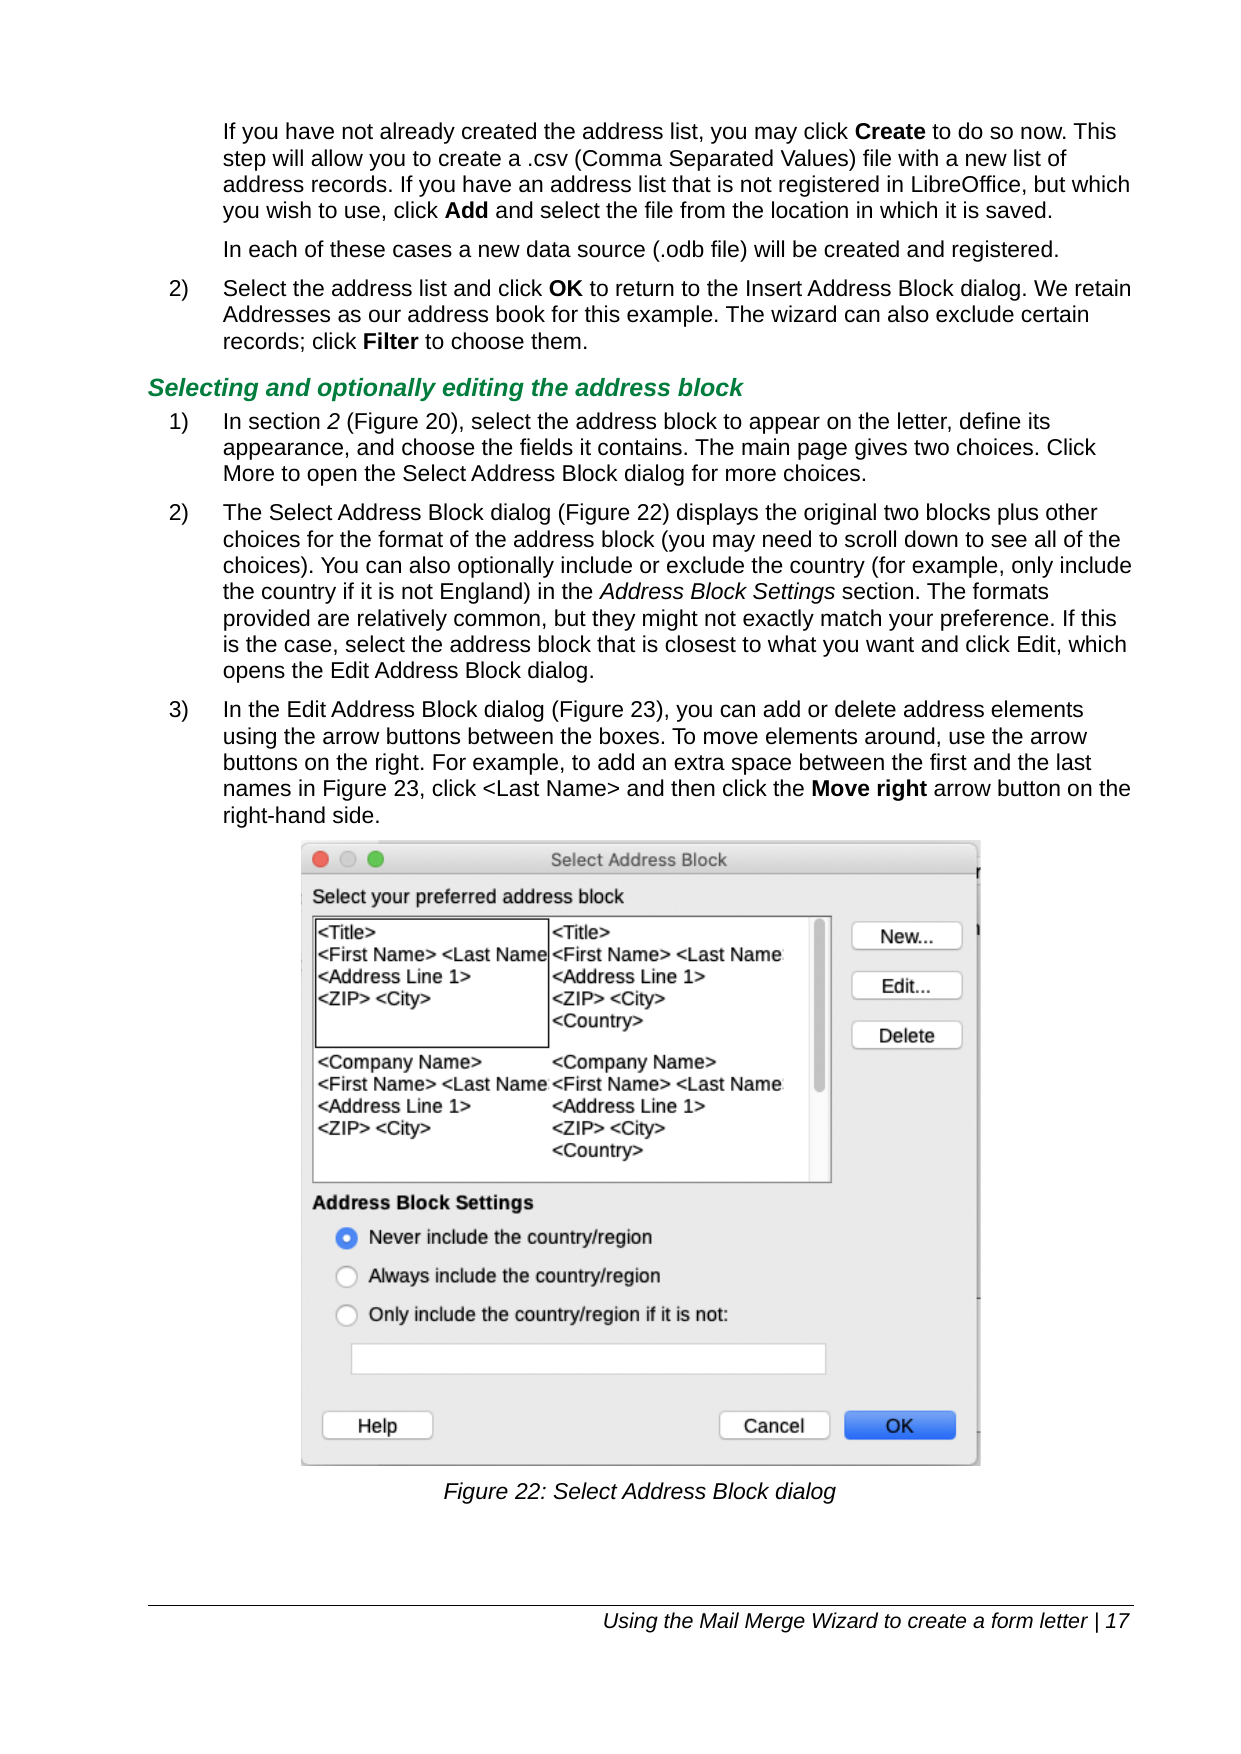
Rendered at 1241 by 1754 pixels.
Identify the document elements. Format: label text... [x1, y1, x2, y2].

list In each of these cases a new data source (.odb file) will be created and registered. [189, 236, 1134, 262]
text Figure 22: Select Address Block dialog [301, 1478, 981, 1504]
list In section 2 (Figure 20), select the address block to appear on the letter, define its appearance, and choose the fields it contains. The main page gives two choices. Click More to open the Select Address Block dialog for more choices. [189, 408, 1134, 487]
list If you have not already created the address list, you may click Create to do so now. This step will allow you to create a .csv (Comma Separated Values) file with a new list of address records. If you have an address list that is not registered in LibreOffice, but which you wish to use, click Add and select the file from the location in which it is saved. [189, 118, 1134, 223]
subtitle Selecting and optionally editing the address block [148, 373, 1134, 401]
picture [301, 840, 981, 1466]
list In the Edit Address Block dialog (Figure 23), you can add or delete address elements using the arrow buttons between the boxes. To move elements around, use the arrow buttons on the right. For example, to add an extra space between the first and the last names in Figure 23, click <Last Name> and then click the Move right arrow button on the right-hand side. [189, 696, 1134, 828]
list The Select Address Block dialog (Figure 22) displays the original two blocks plus other choices for the format of the address block (you may need to scroll down to see all of the choices). You can also optionally include or exclude the country (for example, only include the country if it is not England) in the Address Block Settings section. The formats provided are relatively common, but they might not exactly match your preference. If this is the case, select the address block that is closest to what you want and click Edit, which opens the Edit Address Block dialog. [189, 499, 1134, 684]
list Select the address list and click OK to return to the Insert Address Block dialog. We retain Addresses as our address book for this example. The wizard can also exclude certain records; click Filter to choose them. [189, 275, 1134, 354]
